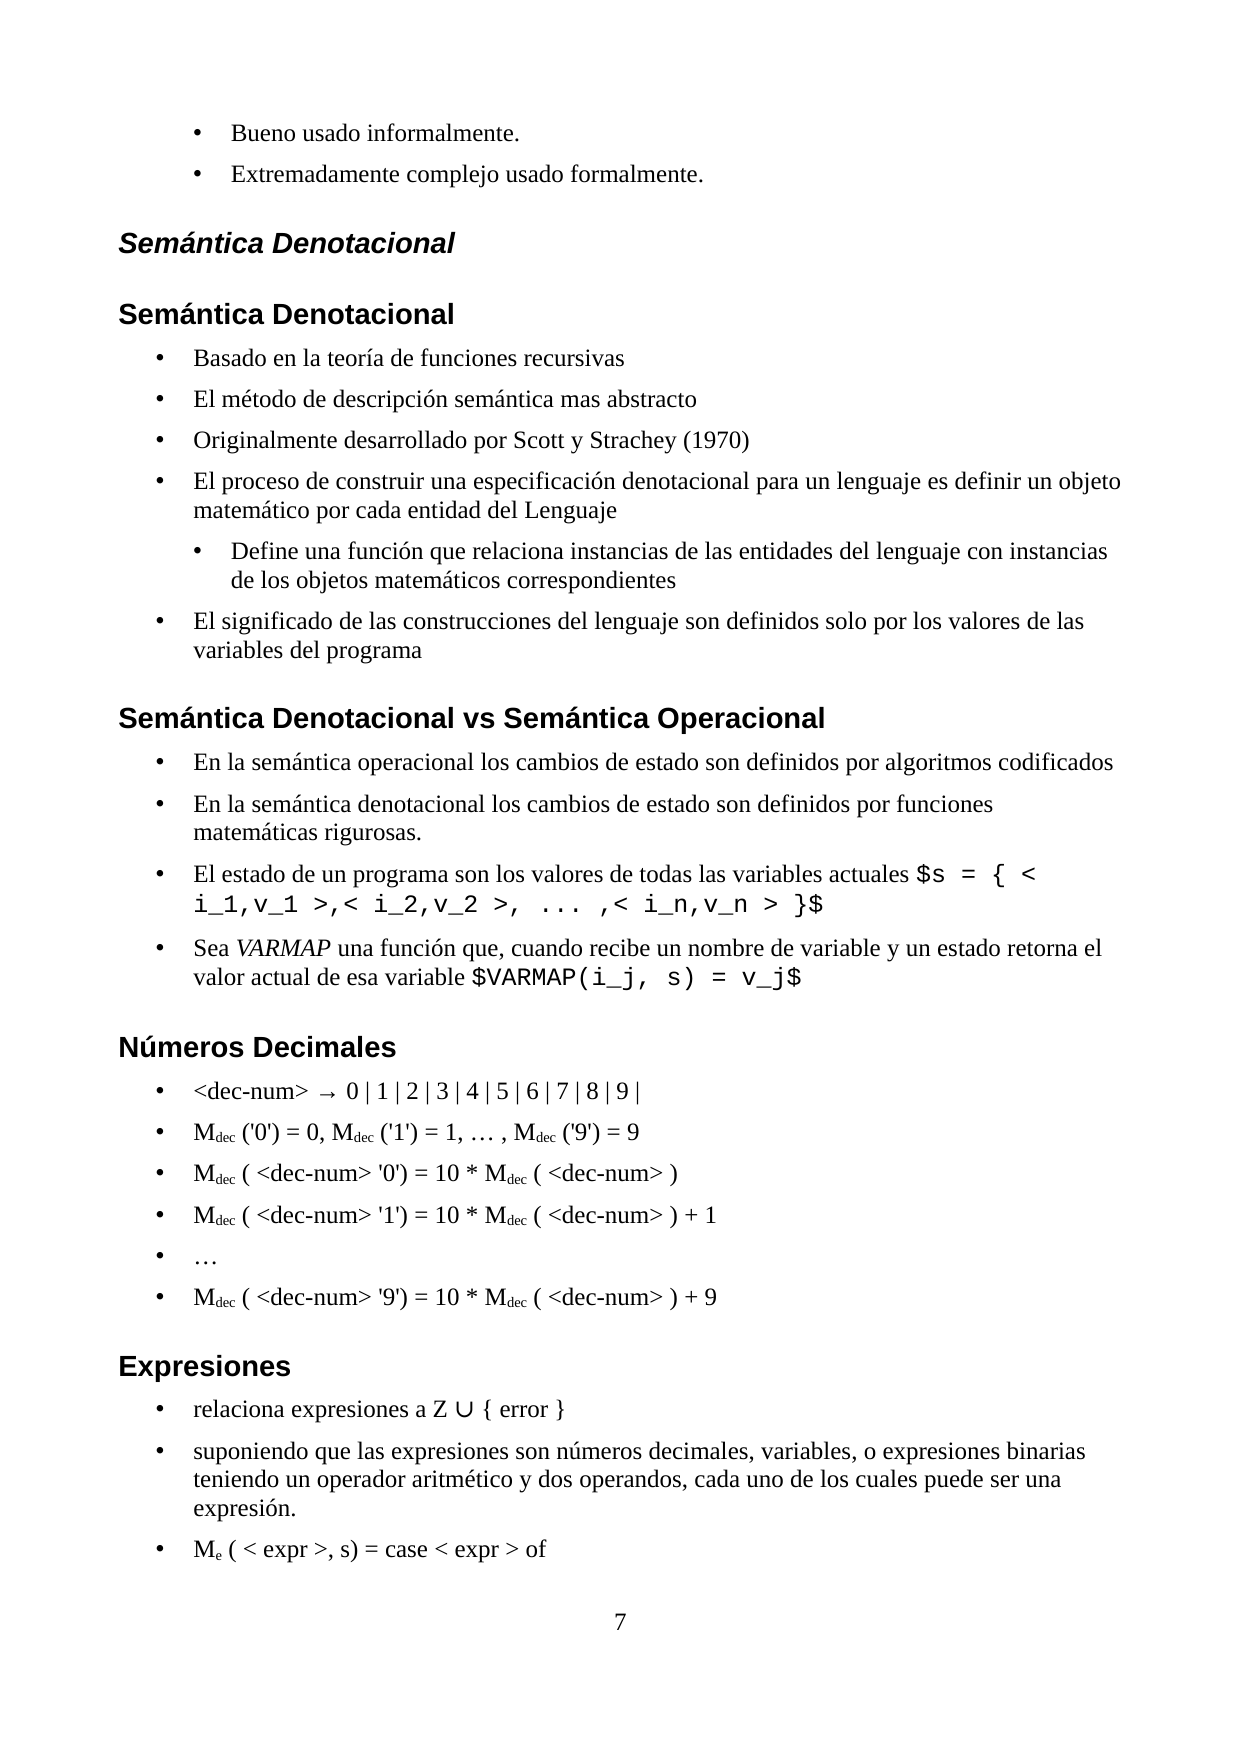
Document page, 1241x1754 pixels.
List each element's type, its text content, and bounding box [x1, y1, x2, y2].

list suponiendo que las expresiones son números decimales, variables, o expresiones binarias teniendo un operador aritmético y dos operandos, cada uno de los cuales puede ser una expresión. [156, 1436, 1122, 1522]
list Mdec ('0') = 0, Mdec ('1') = 1, … , Mdec ('9') = 9 [156, 1117, 1122, 1146]
list Me ( < expr >, s) = case < expr > of [156, 1534, 1122, 1563]
list En la semántica denotacional los cambios de estado son definidos por funciones matemáticas rigurosas. [156, 789, 1122, 846]
list El estado de un programa son los valores de todas las variables actuales $s = { < i_1,v_1 >,< i_2,v_2 >, ... ,< i_n,v_n > }$ [156, 859, 1122, 920]
list Mdec ( <dec-num> '0') = 10 * Mdec ( <dec-num> ) [156, 1158, 1122, 1187]
list El significado de las construcciones del lenguaje son definidos solo por los valores de las variables del programa [156, 606, 1122, 664]
list … [156, 1241, 1122, 1270]
list Bueno usado informalmente. [193, 118, 1122, 147]
list Mdec ( <dec-num> '1') = 10 * Mdec ( <dec-num> ) + 1 [156, 1200, 1122, 1228]
subtitle Semántica Denotacional [118, 226, 1122, 259]
list En la semántica operacional los cambios de estado son definidos por algoritmos codificados [156, 747, 1122, 776]
subtitle Semántica Denotacional [118, 297, 1122, 330]
list Sea VARMAP una función que, cuando recibe un nombre de variable y un estado retorna el valor actual de esa variable $VARMAP(i_j, s) = v_j$ [156, 933, 1122, 992]
list <dec-num> → 0 | 1 | 2 | 3 | 4 | 5 | 6 | 7 | 8 | 9 | [156, 1076, 1122, 1105]
list relaciona expresiones a Z ∪ { error } [156, 1394, 1122, 1423]
subtitle Expresiones [118, 1348, 1122, 1382]
list Mdec ( <dec-num> '9') = 10 * Mdec ( <dec-num> ) + 9 [156, 1282, 1122, 1311]
list Extremadamente complejo usado formalmente. [193, 159, 1122, 188]
list Originalmente desarrollado por Scott y Strachey (1970) [156, 425, 1122, 454]
subtitle Números Decimales [118, 1030, 1122, 1063]
list El proceso de construir una especificación denotacional para un lenguaje es definir un objeto matemático por cada entidad del Lenguaje [156, 466, 1122, 524]
list Basado en la teoría de funciones recursivas [156, 343, 1122, 371]
subtitle Semántica Denotacional vs Semántica Operacional [118, 701, 1122, 735]
list El método de descripción semántica mas abstracto [156, 384, 1122, 413]
list Define una función que relaciona instancias de las entidades del lenguaje con instancias de los objetos matemáticos correspondientes [193, 536, 1122, 594]
